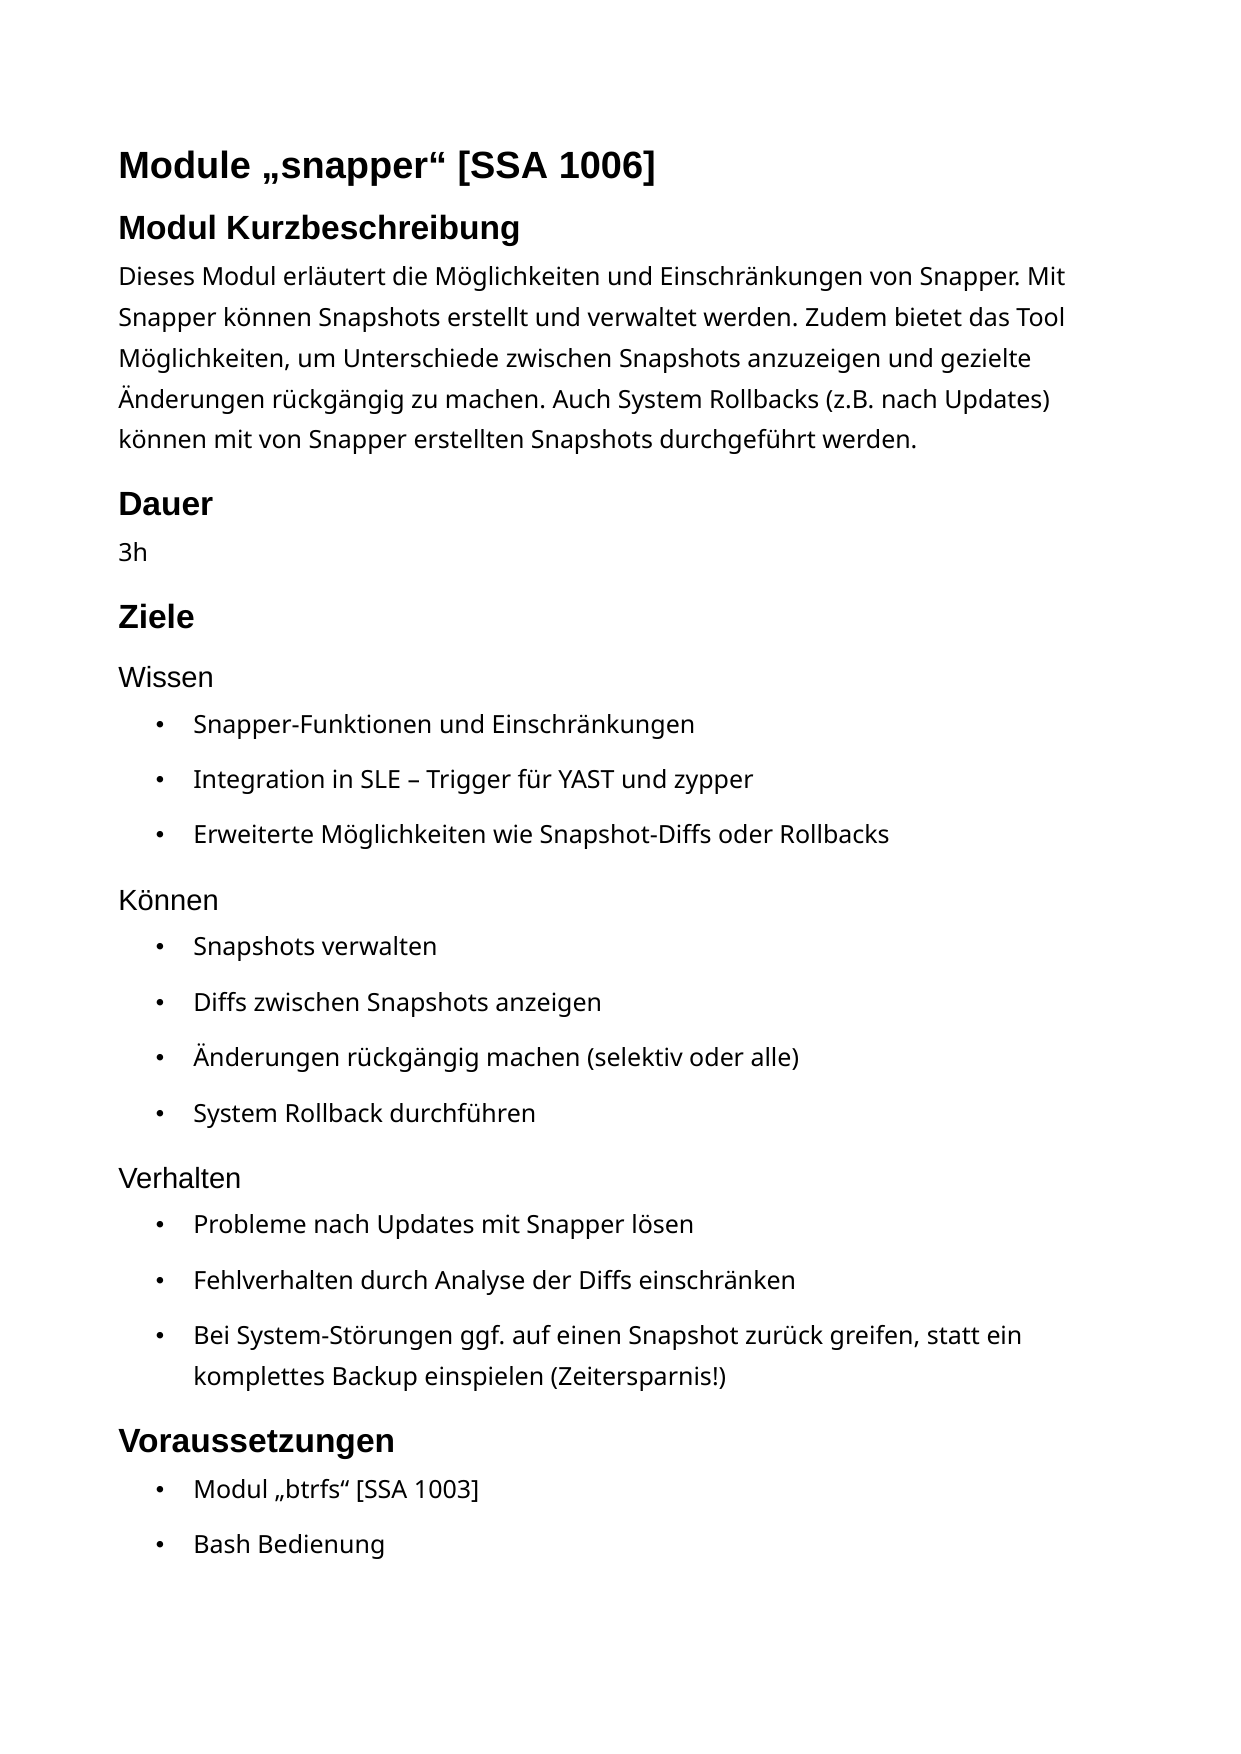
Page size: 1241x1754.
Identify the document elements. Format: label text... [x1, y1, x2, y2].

subtitle Dauer [118, 484, 1122, 522]
list System Rollback durchführen [156, 1095, 1122, 1129]
subtitle Wissen [118, 660, 1122, 694]
list Bei System-Störungen ggf. auf einen Snapshot zurück greifen, statt ein komplettes Backup einspielen (Zeitersparnis!) [156, 1318, 1122, 1393]
list Snapper-Funktionen und Einschränkungen [156, 706, 1122, 740]
subtitle Verhalten [118, 1161, 1122, 1194]
list Integration in SLE – Trigger für YAST und zypper [156, 762, 1122, 796]
list Probleme nach Updates mit Snapper lösen [156, 1207, 1122, 1241]
subtitle Module „snapper“ [SSA 1006] [118, 143, 1122, 187]
list Snapshots verwalten [156, 929, 1122, 963]
subtitle Voraussetzungen [118, 1420, 1122, 1459]
list Modul „btrfs“ [SSA 1003] [156, 1472, 1122, 1506]
subtitle Ziele [118, 597, 1122, 635]
text Dieses Modul erläutert die Möglichkeiten und Einschränkungen von Snapper. Mit Snapper können Snapshots erstellt und verwaltet werden. Zudem bietet das Tool Möglichkeiten, um Unterschiede zwischen Snapshots anzuzeigen und gezielte Änderungen rückgängig zu machen. Auch System Rollbacks (z.B. nach Updates) können mit von Snapper erstellten Snapshots durchgeführt werden. [118, 259, 1122, 456]
list Diffs zwischen Snapshots anzeigen [156, 984, 1122, 1018]
list Änderungen rückgängig machen (selektiv oder alle) [156, 1040, 1122, 1074]
subtitle Können [118, 883, 1122, 916]
text 3h [118, 535, 1122, 569]
subtitle Modul Kurzbeschreibung [118, 208, 1122, 246]
list Fehlverhalten durch Analyse der Diffs einschränken [156, 1262, 1122, 1297]
list Bash Bedienung [156, 1527, 1122, 1561]
list Erweiterte Möglichkeiten wie Snapshot-Diffs oder Rollbacks [156, 817, 1122, 851]
